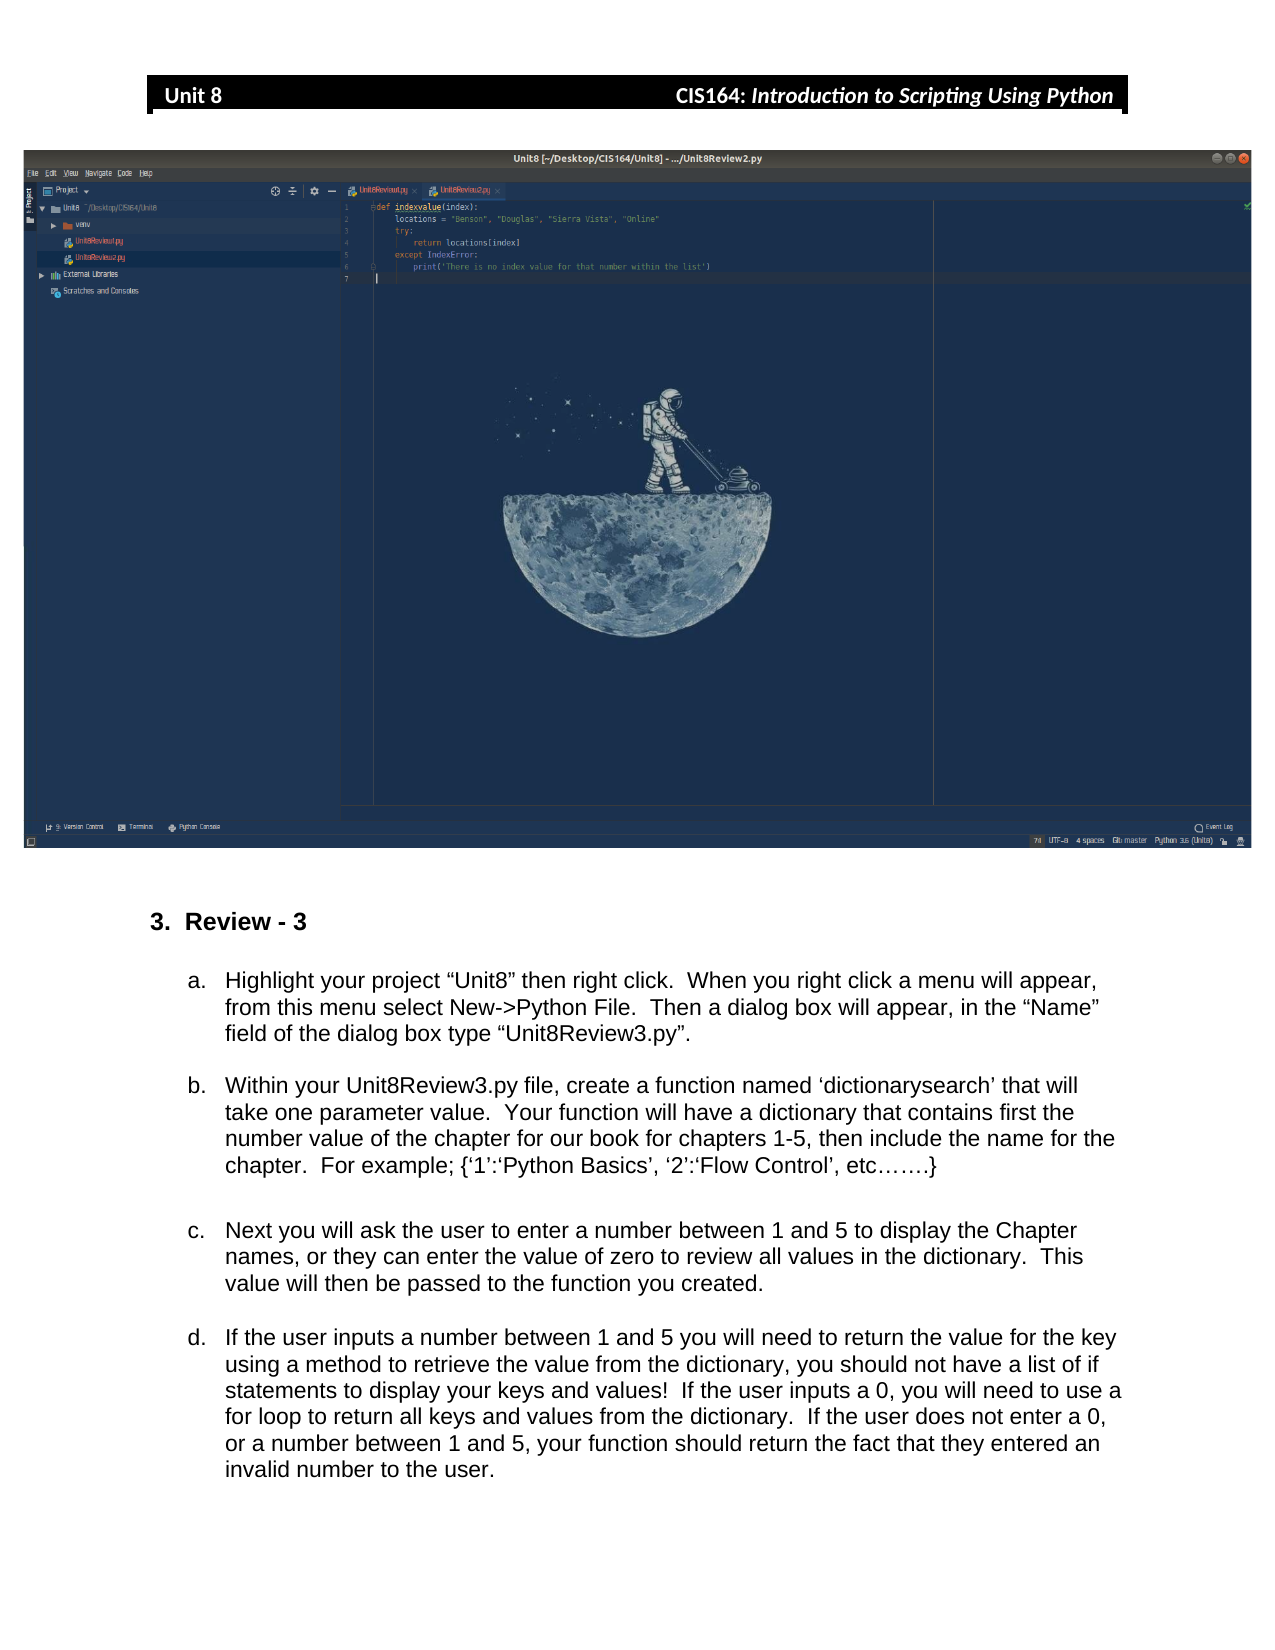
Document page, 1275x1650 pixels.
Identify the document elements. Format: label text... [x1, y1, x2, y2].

list If the user inputs a number between 1 and 5 you will need to return the value for the key using a method to retrieve the value from the dictionary, you should not have a list of if statements to display your keys and values! If the user inputs a 0, you will need to use a for loop to return all keys and values from the dictionary. If the user does not enter a 0, or a number between 1 and 5, your function should return the fact that they entered an invalid number to the user. [187, 1324, 1125, 1482]
subtitle 3. Review - 3 [150, 907, 1125, 936]
list Within your Unit8Review3.py file, create a function named ‘dictionarysearch’ that will take one parameter value. Your function will have a dictionary that contains first the number value of the chapter for our book for chapters 1-5, then include the name for the chapter. For example; {‘1’:‘Python Basics’, ‘2’:‘Flow Control’, etc…….} [187, 1072, 1125, 1178]
list Highlight your project “Unit8” then right click. When you right click a menu will appear, from this menu select New->Python File. Then a dialog box will appear, in the “Name” field of the dialog box type “Unit8Review3.py”. [187, 967, 1125, 1046]
list Next you will ask the user to enter a number between 1 and 5 to display the Chapter names, or they can enter the value of zero to review all values in the dictionary. This value will then be passed to the function you created. [187, 1217, 1125, 1296]
picture [23, 150, 1252, 848]
